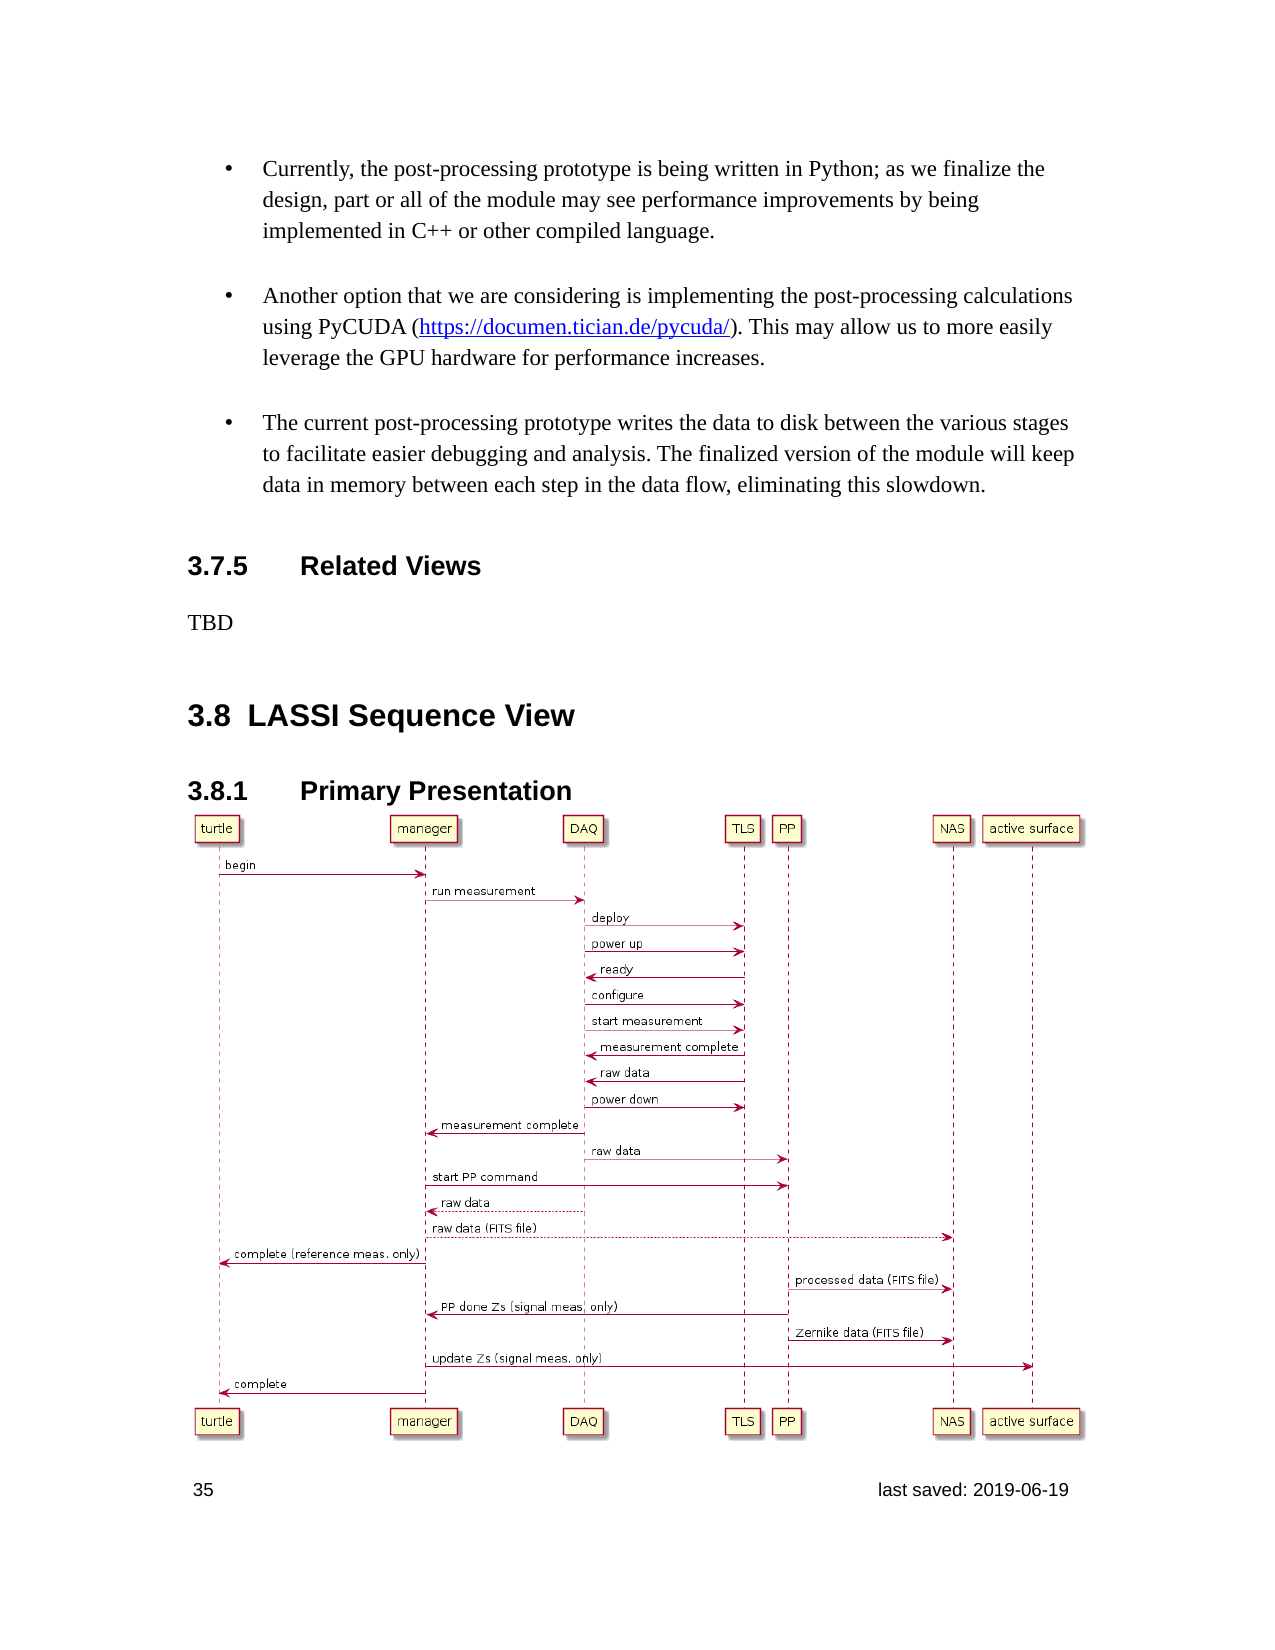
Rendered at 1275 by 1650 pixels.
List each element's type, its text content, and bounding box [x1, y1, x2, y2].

subtitle Related Views [187, 546, 1087, 581]
subtitle LASSI Sequence View [187, 694, 1087, 733]
list The current post-processing prototype writes the data to disk between the various stages to facilitate easier debugging and analysis. The finalized version of the module will keep data in memory between each step in the data flow, eliminating this slowdown. [225, 404, 1087, 498]
picture [187, 812, 1088, 1443]
text TBD [187, 604, 1087, 635]
subtitle Primary Presentation [187, 771, 1087, 806]
list Another option that we are considering is implementing the post-processing calculations using PyCUDA (https://documen.tician.de/pycuda/). This may allow us to more easily leverage the GPU hardware for performance increases. [225, 277, 1087, 371]
list Currently, the post-processing prototype is being written in Python; as we finalize the design, part or all of the module may see performance improvements by being implemented in C++ or other compiled language. [225, 150, 1087, 244]
